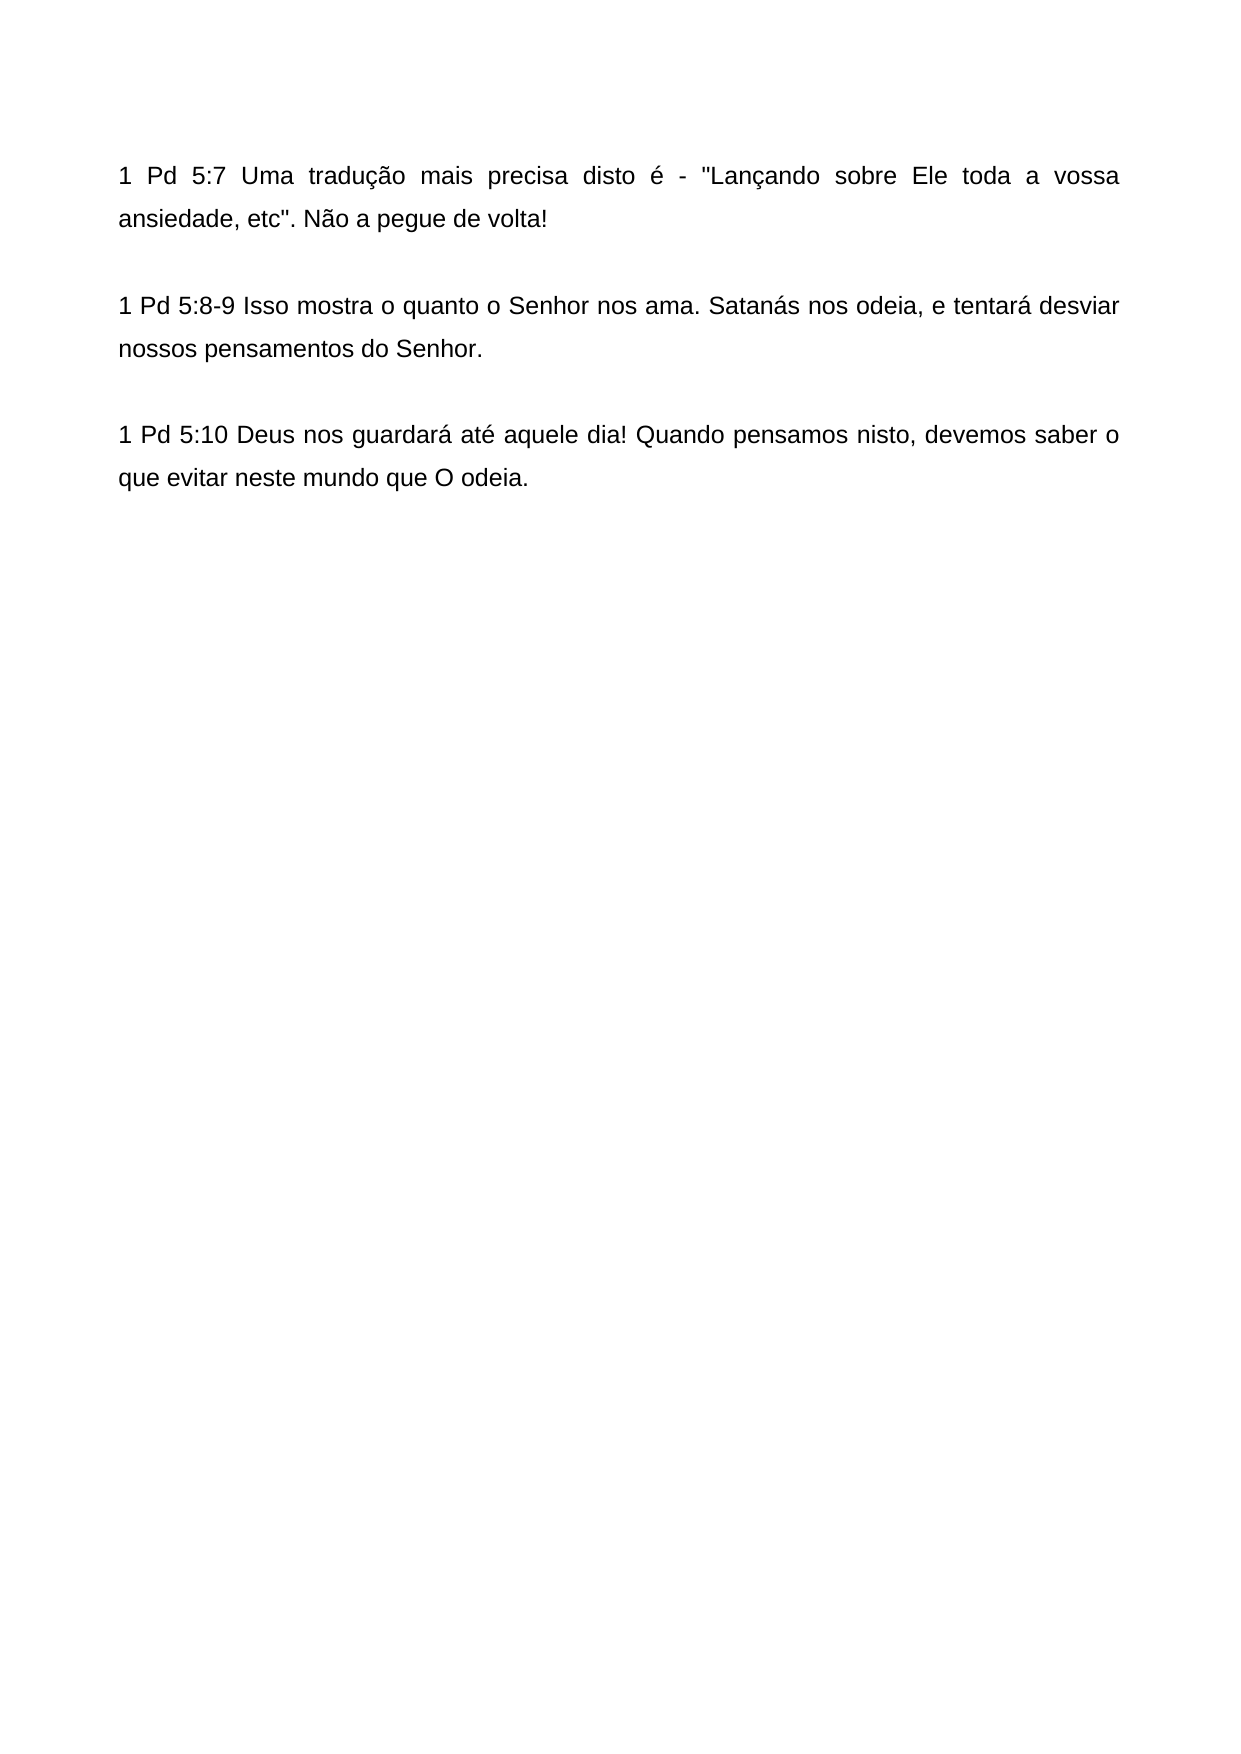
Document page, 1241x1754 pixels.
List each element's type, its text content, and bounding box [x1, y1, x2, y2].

text 1 Pd 5:10 Deus nos guardará até aquele dia! Quando pensamos nisto, devemos saber o que evitar neste mundo que O odeia. [118, 420, 1122, 492]
text 1 Pd 5:7 Uma tradução mais precisa disto é - "Lançando sobre Ele toda a vossa ansiedade, etc". Não a pegue de volta! [118, 161, 1122, 233]
text 1 Pd 5:8-9 Isso mostra o quanto o Senhor nos ama. Satanás nos odeia, e tentará desviar nossos pensamentos do Senhor. [118, 291, 1122, 362]
